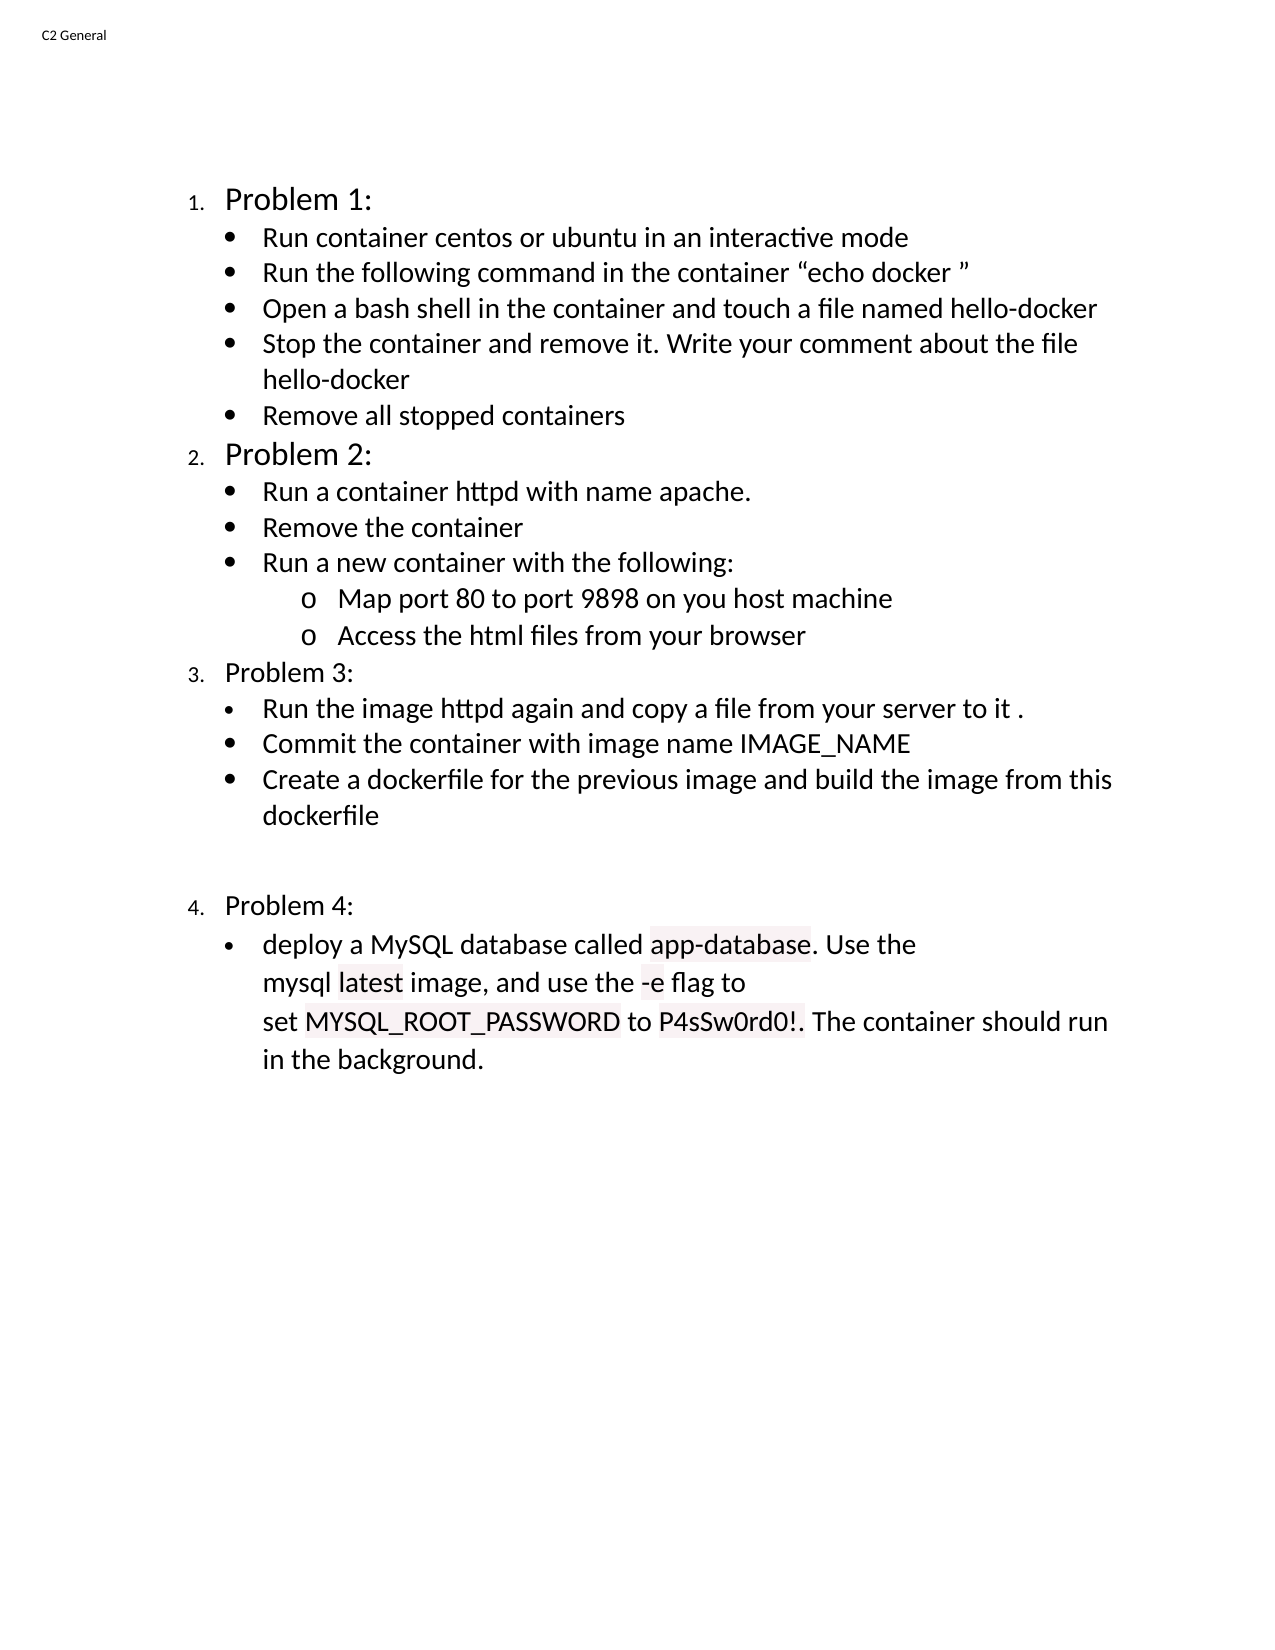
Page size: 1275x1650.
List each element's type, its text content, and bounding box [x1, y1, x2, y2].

list Problem 1: [187, 178, 1125, 219]
list Run the following command in the container “echo docker ” [225, 254, 1125, 290]
list Remove the container [225, 509, 1125, 544]
list Commit the container with image name IMAGE_NAME [225, 726, 1125, 761]
list Problem 4: [187, 887, 1125, 923]
list Problem 3: [187, 654, 1125, 690]
list Run the image httpd again and copy a file from your server to it . [225, 690, 1125, 726]
list Run a container httpd with name apache. [225, 473, 1125, 509]
list Run container centos or ubuntu in an interactive mode [225, 219, 1125, 254]
list Access the html files from your browser [300, 617, 1125, 654]
list Open a bash shell in the container and touch a file named hello-docker [225, 290, 1125, 326]
list Run a new container with the following: [225, 544, 1125, 580]
list Remove all stopped containers [225, 397, 1125, 432]
list Create a dockerfile for the previous image and build the image from this dockerfile [225, 761, 1125, 832]
list deploy a MySQL database called app-database. Use the mysql latest image, and use the -e flag to set MYSQL_ROOT_PASSWORD to P4sSw0rd0!. The container should run in the background. [225, 926, 1125, 1077]
list Problem 2: [187, 432, 1125, 473]
list Stop the container and remove it. Write your comment about the file hello-docker [225, 326, 1125, 397]
list Map port 80 to port 9898 on you host machine [300, 580, 1125, 617]
